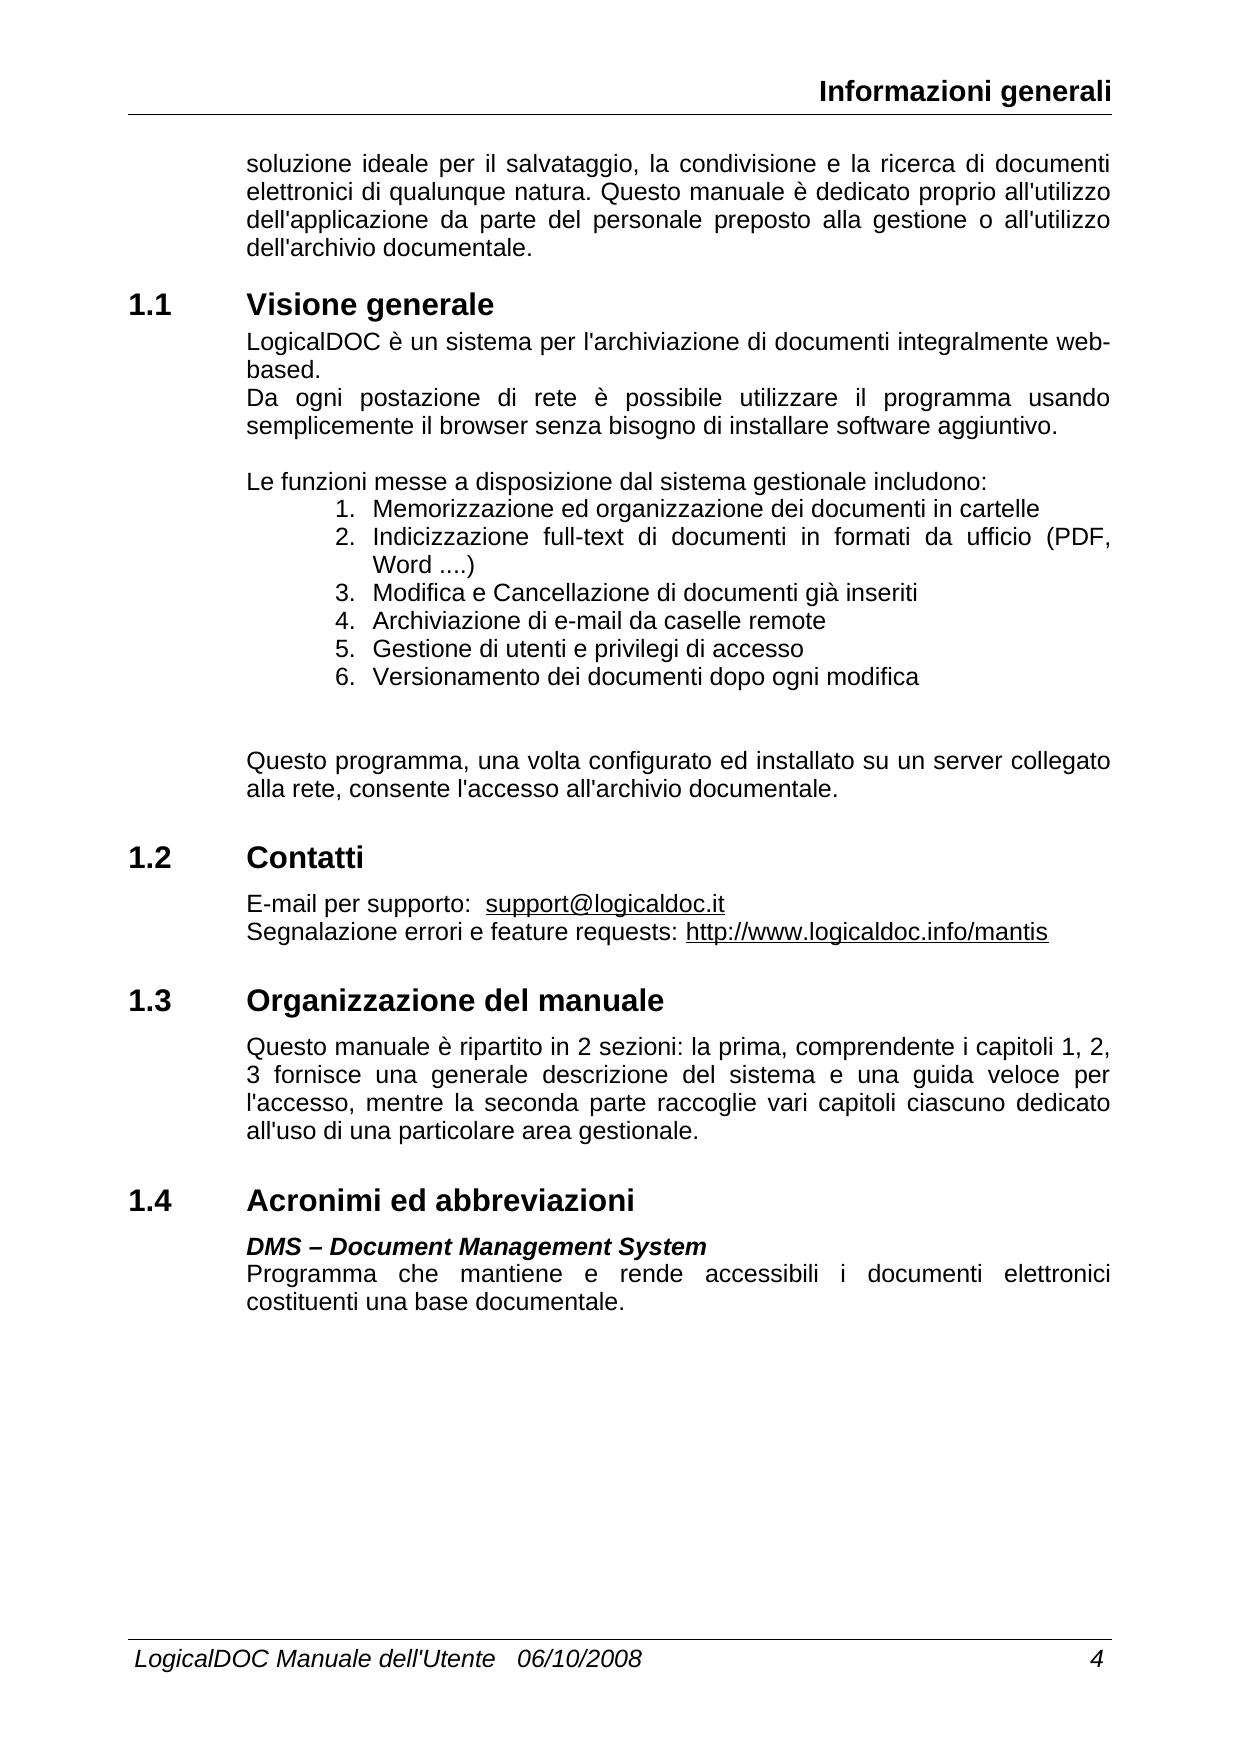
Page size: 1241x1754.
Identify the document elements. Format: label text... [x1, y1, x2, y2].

text LogicalDOC è un sistema per l'archiviazione di documenti integralmente web-based. [246, 328, 1112, 384]
text Da ogni postazione di rete è possibile utilizzare il programma usando semplicemente il browser senza bisogno di installare software aggiuntivo. [246, 384, 1112, 439]
text Segnalazione errori e feature requests: http://www.logicaldoc.info/mantis [246, 918, 1112, 946]
text Le funzioni messe a disposizione dal sistema gestionale includono: [246, 467, 1112, 495]
text Questo programma, una volta configurato ed installato su un server collegato alla rete, consente l'accesso all'archivio documentale. [246, 747, 1112, 802]
subtitle Acronimi ed abbreviazioni [128, 1183, 1112, 1218]
list Gestione di utenti e privilegi di accesso [335, 635, 1112, 663]
list Archiviazione di e-mail da caselle remote [335, 607, 1112, 635]
text soluzione ideale per il salvataggio, la condivisione e la ricerca di documenti elettronici di qualunque natura. Questo manuale è dedicato proprio all'utilizzo dell'applicazione da parte del personale preposto alla gestione o all'utilizzo dell'archivio documentale. [246, 150, 1112, 262]
list Modifica e Cancellazione di documenti già inseriti [335, 579, 1112, 607]
text DMS – Document Management System [246, 1232, 1112, 1260]
text Programma che mantiene e rende accessibili i documenti elettronici costituenti una base documentale. [246, 1260, 1112, 1316]
subtitle Organizzazione del manuale [128, 983, 1112, 1018]
list Memorizzazione ed organizzazione dei documenti in cartelle [335, 495, 1112, 523]
subtitle Contatti [128, 840, 1112, 875]
text Questo manuale è ripartito in 2 sezioni: la prima, comprendente i capitoli 1, 2, 3 fornisce una generale descrizione del sistema e una guida veloce per l'accesso, mentre la seconda parte raccoglie vari capitoli ciascuno dedicato all'uso di una particolare area gestionale. [246, 1033, 1112, 1145]
text E-mail per supporto: support@logicaldoc.it [246, 890, 1112, 918]
list Versionamento dei documenti dopo ogni modifica [335, 663, 1112, 691]
list Indicizzazione full-text di documenti in formati da ufficio (PDF, Word ....) [335, 523, 1112, 579]
subtitle Visione generale [128, 287, 1112, 322]
